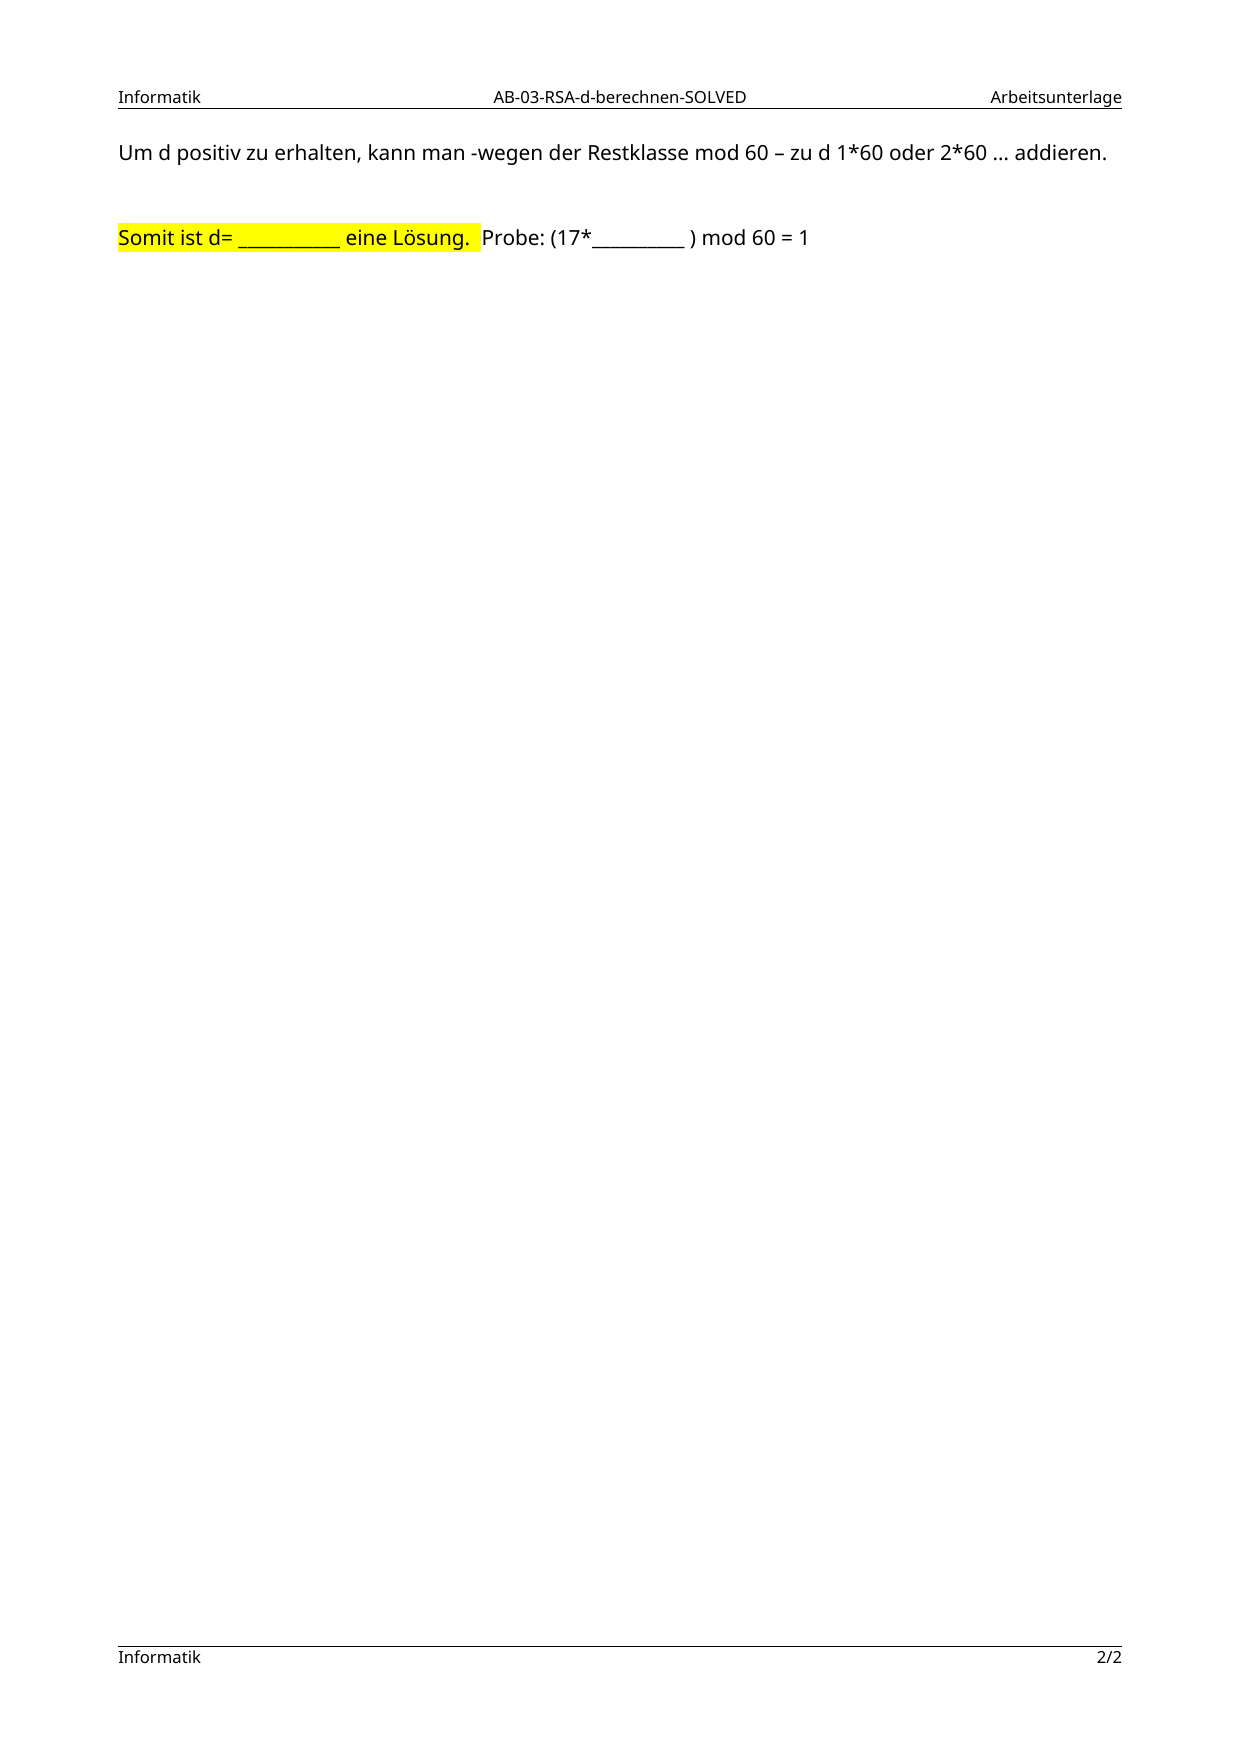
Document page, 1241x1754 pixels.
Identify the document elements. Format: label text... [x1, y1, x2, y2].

text Somit ist d= ___________ eine Lösung. Probe: (17*__________ ) mod 60 = 1 [118, 223, 1122, 252]
text Um d positiv zu erhalten, kann man -wegen der Restklasse mod 60 – zu d 1*60 oder 2*60 … addieren. [118, 138, 1122, 166]
